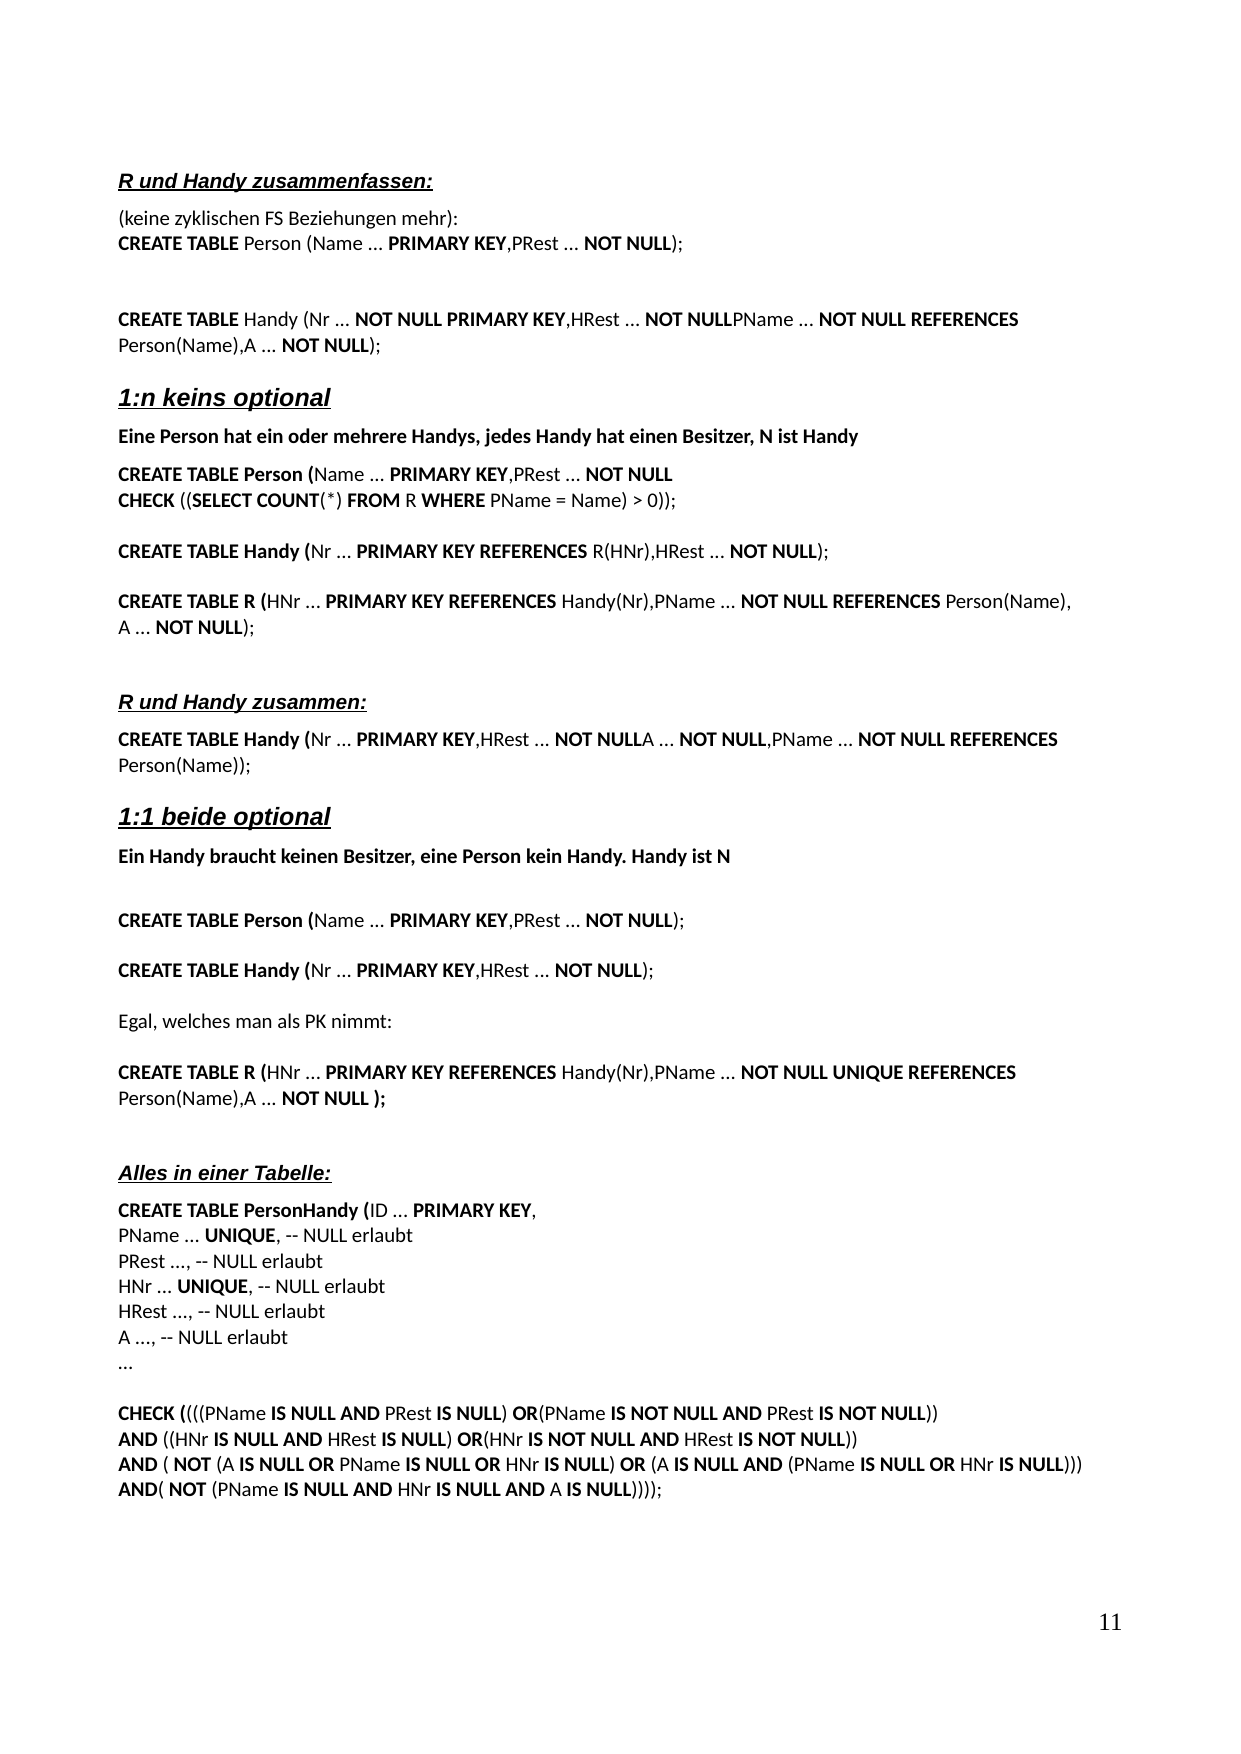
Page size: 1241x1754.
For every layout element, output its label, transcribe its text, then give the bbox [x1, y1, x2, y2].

text PRest ..., -- NULL erlaubt [118, 1248, 1122, 1273]
text Eine Person hat ein oder mehrere Handys, jedes Handy hat einen Besitzer, N ist Handy [118, 424, 1122, 449]
text CHECK ((SELECT COUNT(*) FROM R WHERE PName = Name) > 0)); [118, 487, 1122, 512]
text A ... NOT NULL); [118, 614, 1122, 639]
subtitle Alles in einer Tabelle: [118, 1161, 1122, 1184]
text CREATE TABLE Person (Name ... PRIMARY KEY,PRest ... NOT NULL); [118, 907, 1122, 932]
text AND ((HNr IS NULL AND HRest IS NULL) OR(HNr IS NOT NULL AND HRest IS NOT NULL)) [118, 1426, 1122, 1451]
subtitle 1:n keins optional [118, 382, 1122, 411]
text HNr ... UNIQUE, -- NULL erlaubt [118, 1273, 1122, 1299]
text CREATE TABLE Person (Name ... PRIMARY KEY,PRest ... NOT NULL [118, 462, 1122, 487]
text CREATE TABLE Person (Name ... PRIMARY KEY,PRest ... NOT NULL); [118, 230, 1122, 256]
text Egal, welches man als PK nimmt: [118, 1008, 1122, 1034]
subtitle 1:1 beide optional [118, 802, 1122, 831]
text (keine zyklischen FS Beziehungen mehr): [118, 205, 1122, 230]
text CREATE TABLE Handy (Nr ... PRIMARY KEY,HRest ... NOT NULLA ... NOT NULL,PName ... NOT NULL REFERENCES Person(Name)); [118, 726, 1122, 777]
text CREATE TABLE PersonHandy (ID ... PRIMARY KEY, [118, 1197, 1122, 1222]
text AND( NOT (PName IS NULL AND HNr IS NULL AND A IS NULL)))); [118, 1477, 1122, 1502]
subtitle R und Handy zusammenfassen: [118, 168, 1122, 192]
text PName ... UNIQUE, -- NULL erlaubt [118, 1222, 1122, 1248]
text HRest ..., -- NULL erlaubt [118, 1299, 1122, 1324]
subtitle R und Handy zusammen: [118, 690, 1122, 714]
text CREATE TABLE R (HNr ... PRIMARY KEY REFERENCES Handy(Nr),PName ... NOT NULL REFERENCES Person(Name), [118, 589, 1122, 614]
text CREATE TABLE Handy (Nr ... NOT NULL PRIMARY KEY,HRest ... NOT NULLPName ... NOT NULL REFERENCES Person(Name),A ... NOT NULL); [118, 307, 1122, 357]
text AND ( NOT (A IS NULL OR PName IS NULL OR HNr IS NULL) OR (A IS NULL AND (PName IS NULL OR HNr IS NULL))) [118, 1451, 1122, 1477]
text CREATE TABLE Handy (Nr ... PRIMARY KEY REFERENCES R(HNr),HRest ... NOT NULL); [118, 538, 1122, 563]
text … [118, 1349, 1122, 1375]
text Ein Handy braucht keinen Besitzer, eine Person kein Handy. Handy ist N [118, 843, 1122, 869]
text CREATE TABLE Handy (Nr ... PRIMARY KEY,HRest ... NOT NULL); [118, 958, 1122, 983]
text CHECK ((((PName IS NULL AND PRest IS NULL) OR(PName IS NOT NULL AND PRest IS NOT NULL)) [118, 1400, 1122, 1426]
text CREATE TABLE R (HNr ... PRIMARY KEY REFERENCES Handy(Nr),PName ... NOT NULL UNIQUE REFERENCES Person(Name),A ... NOT NULL ); [118, 1059, 1122, 1110]
text A ..., -- NULL erlaubt [118, 1324, 1122, 1349]
